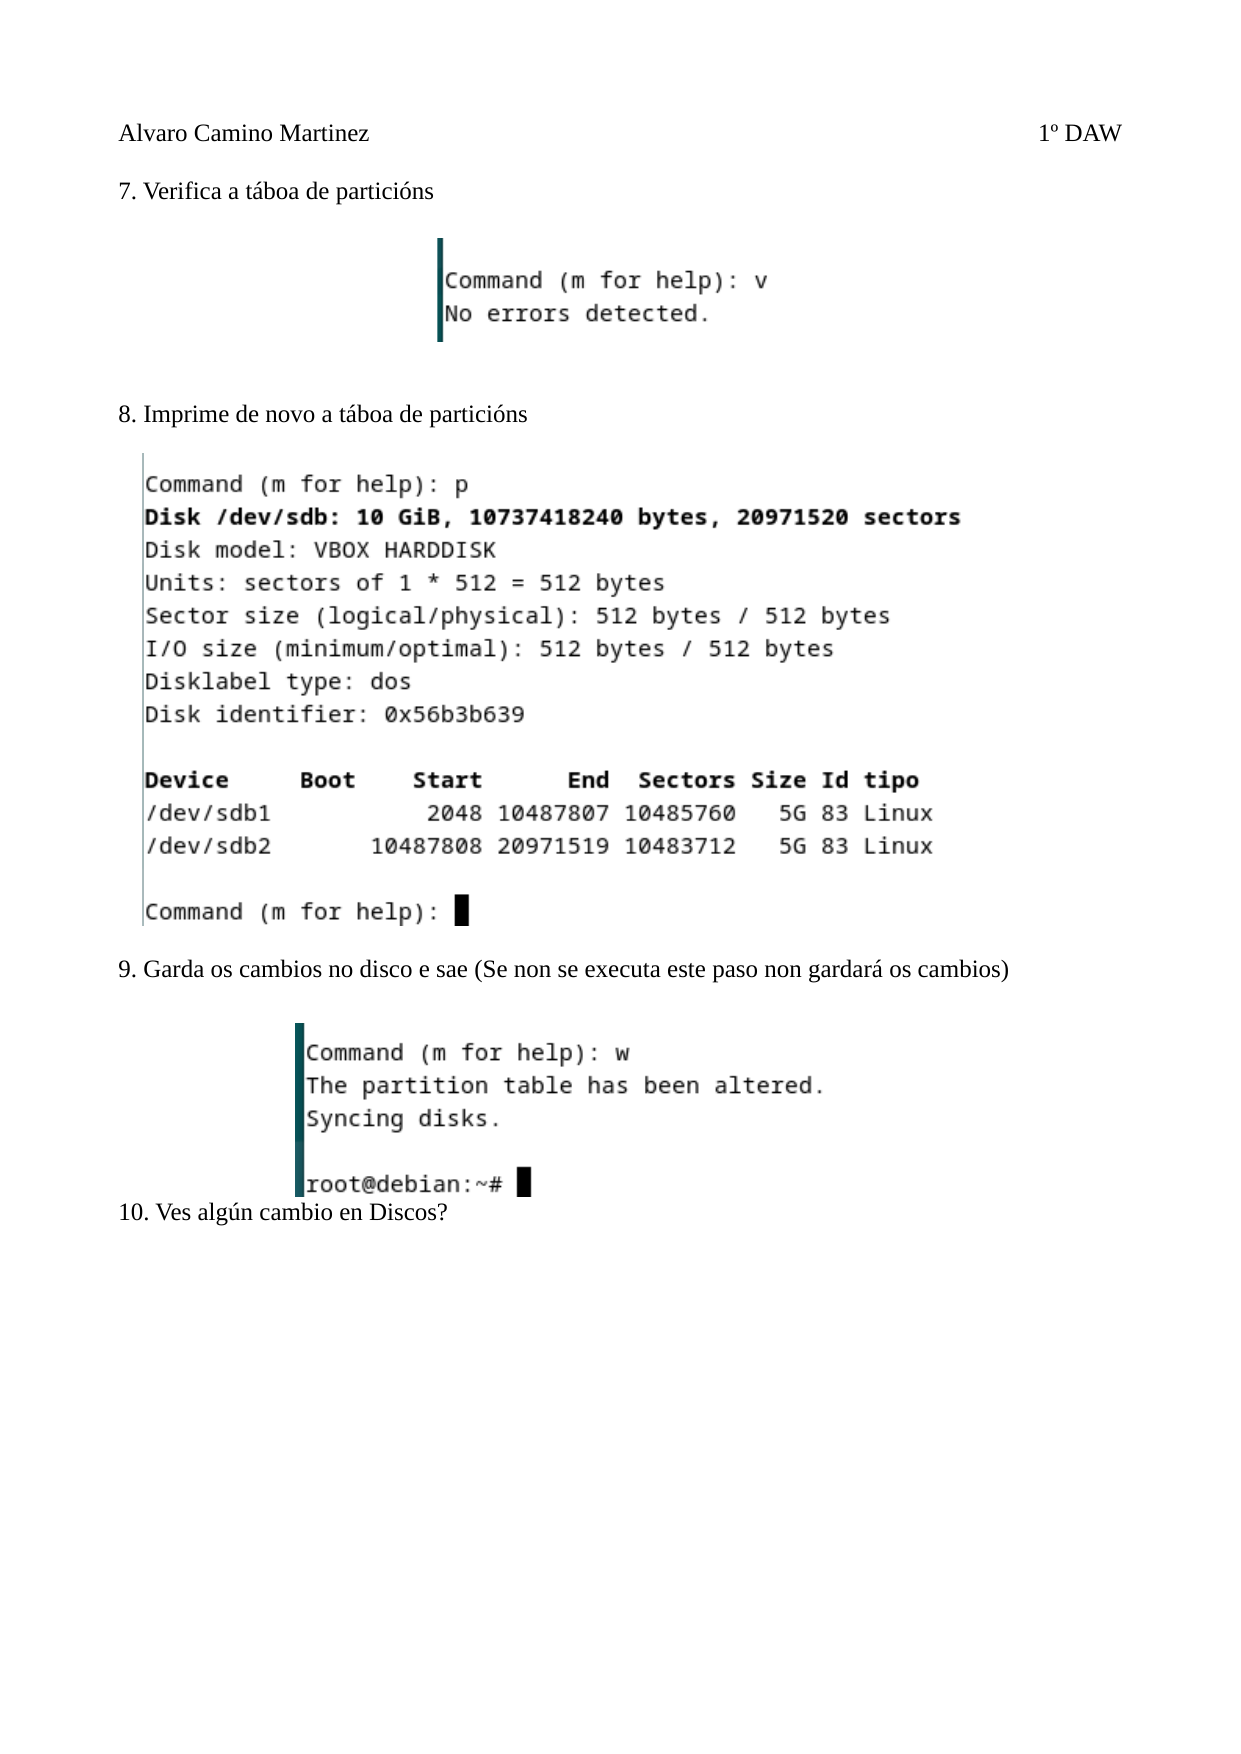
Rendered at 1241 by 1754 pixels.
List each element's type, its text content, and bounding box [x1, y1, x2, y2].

picture [437, 238, 803, 342]
picture [295, 1023, 946, 1197]
text 10. Ves algún cambio en Discos? [118, 1113, 1122, 1226]
text 7. Verifica a táboa de particións [118, 176, 1122, 205]
picture [142, 453, 1042, 926]
text 8. Imprime de novo a táboa de particións [118, 399, 1122, 428]
text 9. Garda os cambios no disco e sae (Se non se executa este paso non gardará os cambios) [118, 954, 1122, 983]
